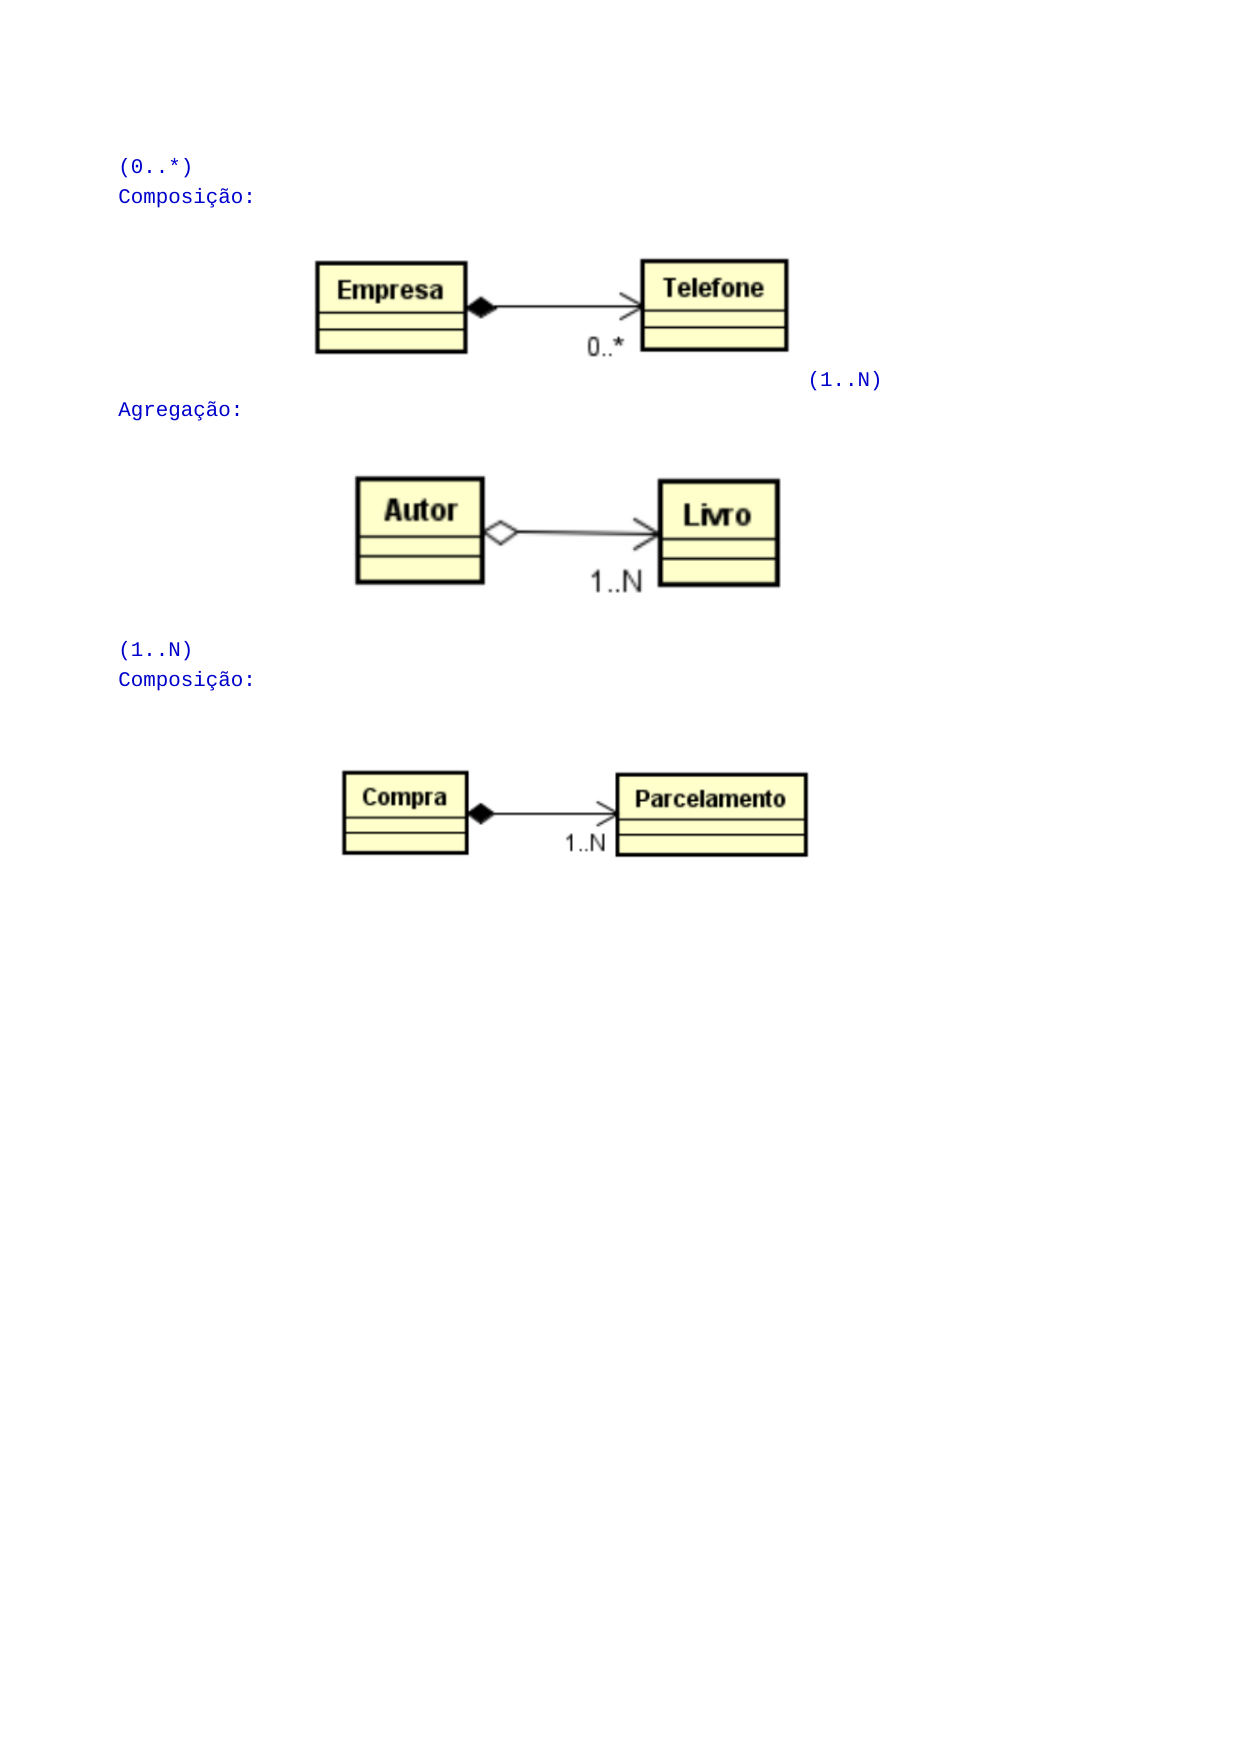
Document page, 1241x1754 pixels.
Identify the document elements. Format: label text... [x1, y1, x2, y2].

text (1..N) [118, 639, 1122, 662]
text (1..N) [118, 369, 1122, 393]
text Composição: [118, 186, 1122, 210]
text Agregação: [118, 399, 1122, 423]
picture [324, 753, 828, 877]
picture [305, 252, 808, 374]
text Composição: [118, 669, 1122, 692]
text (0..*) [118, 156, 1122, 180]
picture [342, 463, 798, 605]
